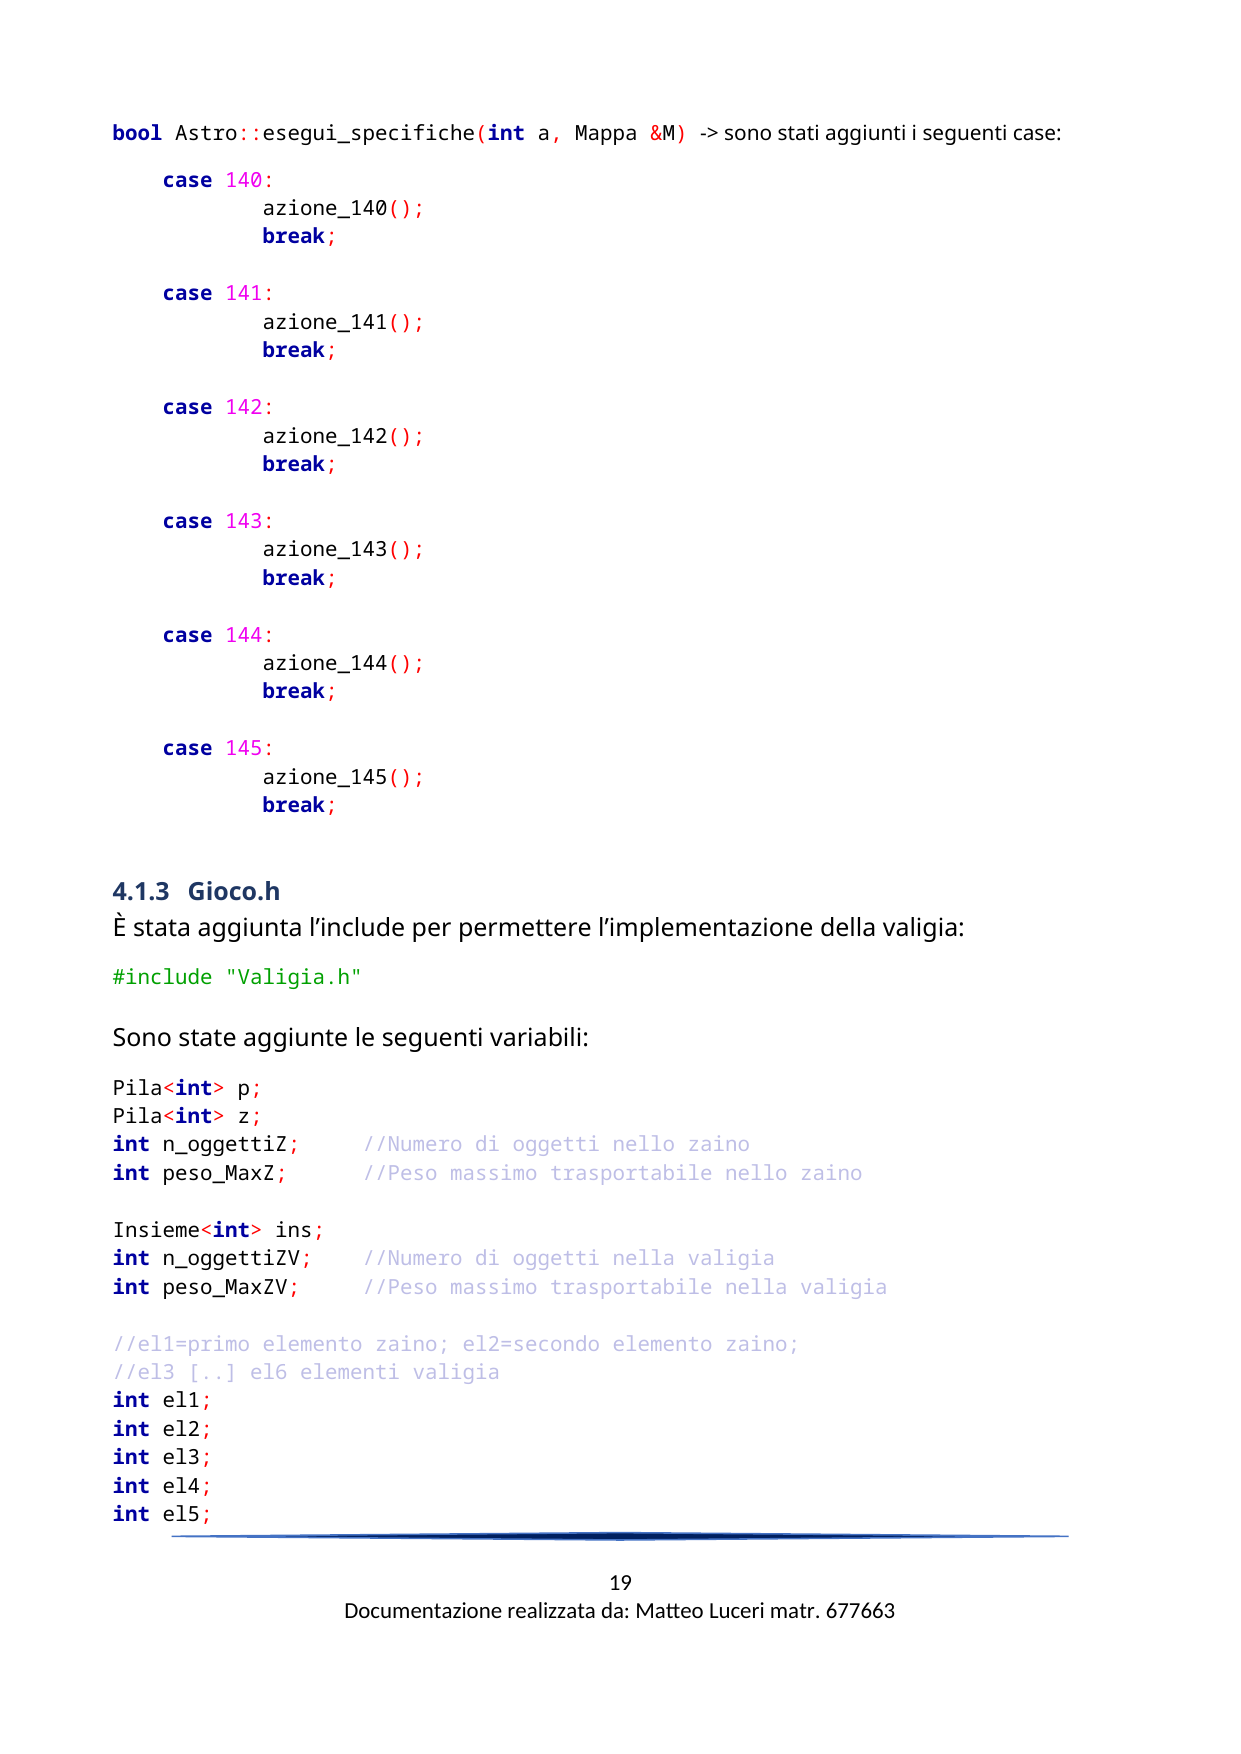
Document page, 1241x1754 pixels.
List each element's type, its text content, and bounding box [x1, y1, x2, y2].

text bool Astro::esegui_specifiche(int a, Mappa &M) -> sono stati aggiunti i seguenti case: [112, 118, 1128, 146]
text int el4; [112, 1471, 1128, 1499]
text case 141: [112, 278, 1128, 307]
text case 142: [112, 392, 1128, 421]
text break; [112, 335, 1128, 364]
list Gioco.h [112, 873, 1128, 907]
text break; [112, 677, 1128, 705]
text //el3 [..] el6 elementi valigia [112, 1357, 1128, 1386]
text È stata aggiunta l’include per permettere l’implementazione della valigia: [112, 909, 1128, 943]
text break; [112, 449, 1128, 478]
text azione_145(); [112, 762, 1128, 790]
text int el2; [112, 1414, 1128, 1442]
text Pila<int> p; [112, 1073, 1128, 1101]
text azione_141(); [112, 307, 1128, 335]
text Sono state aggiunte le seguenti variabili: [112, 1020, 1128, 1054]
text case 145: [112, 733, 1128, 762]
text int peso_MaxZV; //Peso massimo trasportabile nella valigia [112, 1272, 1128, 1300]
text int el1; [112, 1386, 1128, 1414]
text break; [112, 222, 1128, 250]
text case 143: [112, 506, 1128, 534]
text azione_144(); [112, 648, 1128, 677]
text int n_oggettiZ; //Numero di oggetti nello zaino [112, 1129, 1128, 1158]
text #include "Valigia.h" [112, 962, 1128, 991]
text azione_142(); [112, 421, 1128, 449]
text int el5; [112, 1499, 1128, 1528]
text int peso_MaxZ; //Peso massimo trasportabile nello zaino [112, 1158, 1128, 1186]
text azione_140(); [112, 193, 1128, 222]
text break; [112, 790, 1128, 819]
text int el3; [112, 1442, 1128, 1471]
text case 140: [112, 165, 1128, 193]
text case 144: [112, 620, 1128, 648]
text Insieme<int> ins; [112, 1215, 1128, 1243]
text break; [112, 563, 1128, 591]
text //el1=primo elemento zaino; el2=secondo elemento zaino; [112, 1329, 1128, 1357]
text azione_143(); [112, 534, 1128, 563]
text int n_oggettiZV; //Numero di oggetti nella valigia [112, 1243, 1128, 1272]
text Pila<int> z; [112, 1101, 1128, 1129]
